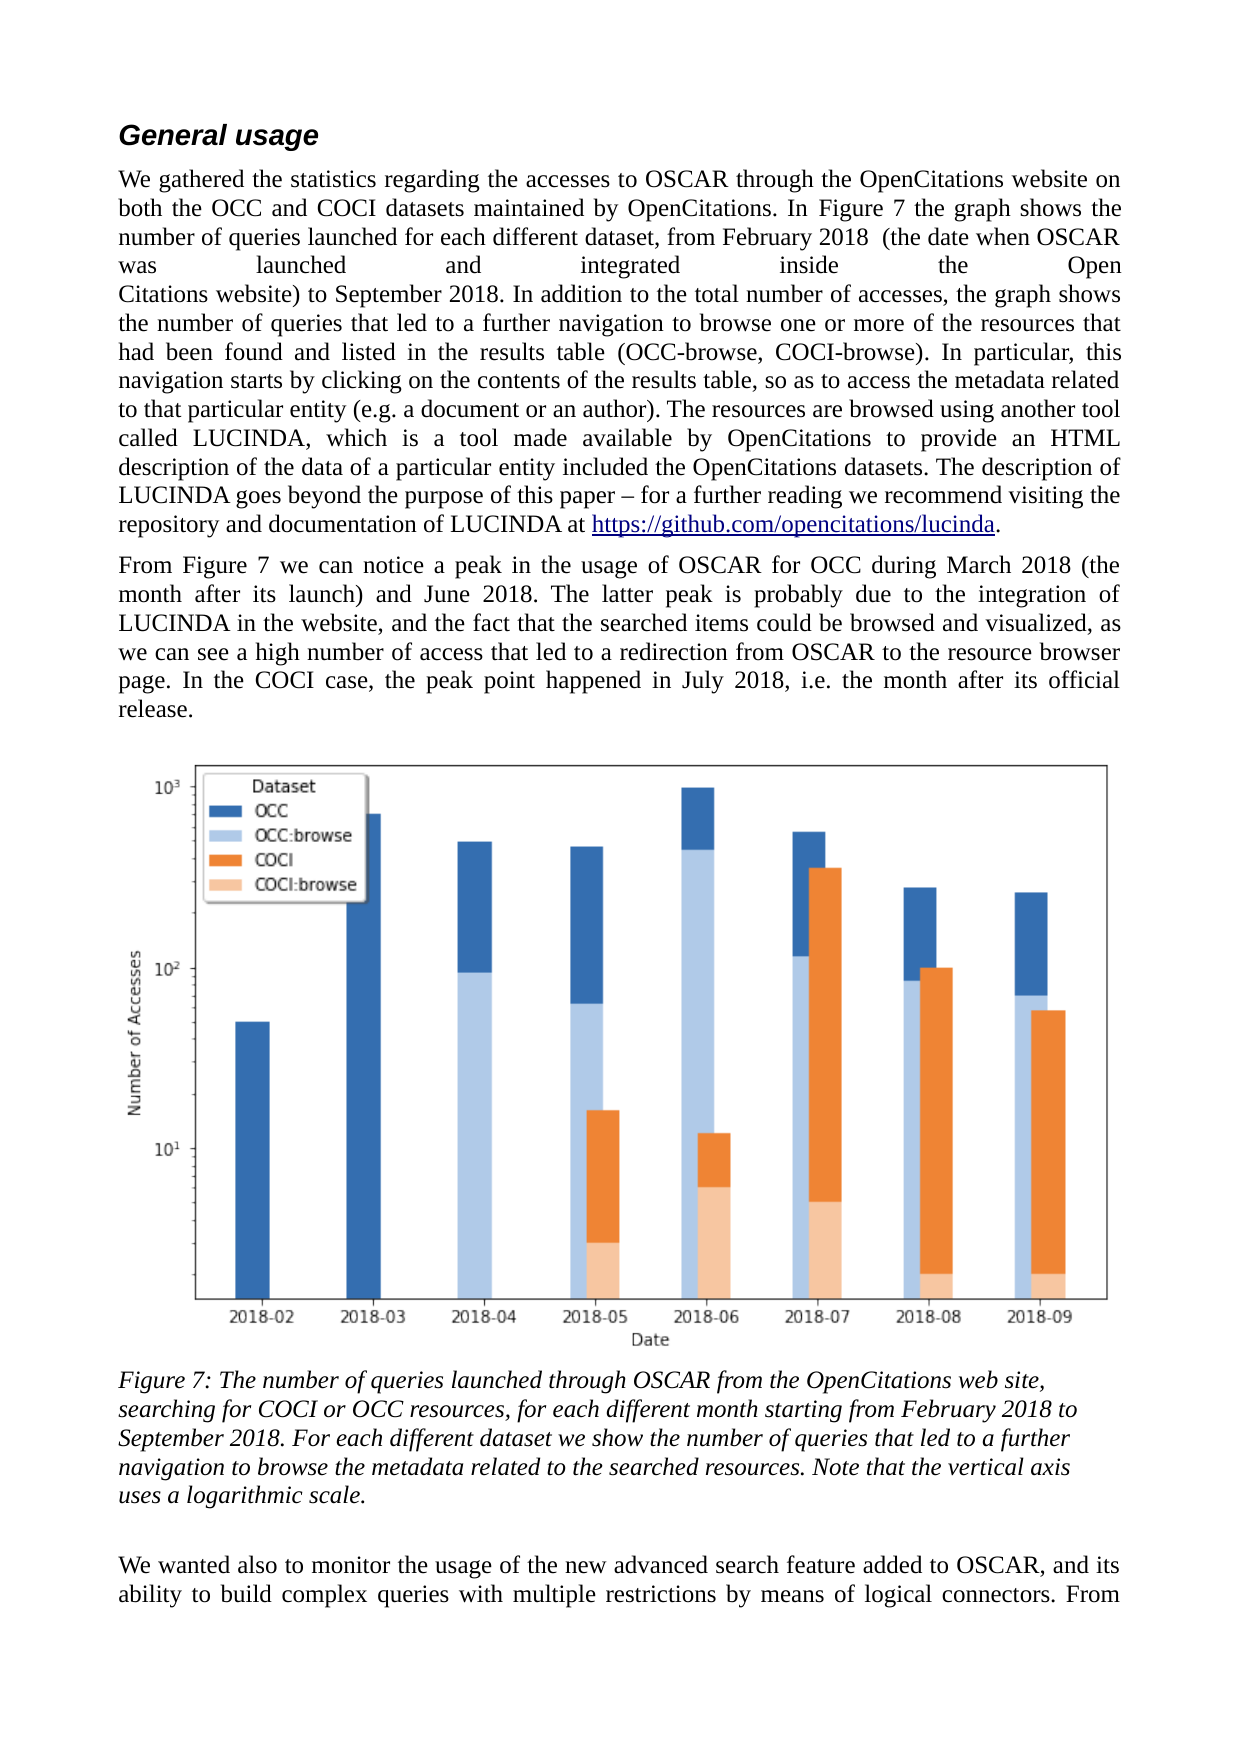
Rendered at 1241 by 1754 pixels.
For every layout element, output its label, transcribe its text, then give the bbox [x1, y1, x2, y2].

text We gathered the statistics regarding the accesses to OSCAR through the OpenCitations website on both the OCC and COCI datasets maintained by OpenCitations. In Figure 7 the graph shows the number of queries launched for each different dataset, from February 2018 (the date when OSCAR was launched and integrated inside the Open Citations website) to September 2018. In addition to the total number of accesses, the graph shows the number of queries that led to a further navigation to browse one or more of the resources that had been found and listed in the results table (OCC-browse, COCI-browse). In particular, this navigation starts by clicking on the contents of the results table, so as to access the metadata related to that particular entity (e.g. a document or an author). The resources are browsed using another tool called LUCINDA, which is a tool made available by OpenCitations to provide an HTML description of the data of a particular entity included the OpenCitations datasets. The description of LUCINDA goes beyond the purpose of this paper – for a further reading we recommend visiting the repository and documentation of LUCINDA at https://github.com/opencitations/lucinda. [118, 164, 1122, 538]
picture [118, 747, 1123, 1361]
text From Figure 7 we can notice a peak in the usage of OSCAR for OCC during March 2018 (the month after its launch) and June 2018. The latter peak is probably due to the integration of LUCINDA in the website, and the fact that the searched items could be browsed and visualized, as we can see a high number of access that led to a redirection from OSCAR to the resource browser page. In the COCI case, the peak point happened in July 2018, i.e. the month after its official release. [118, 550, 1122, 723]
text We wanted also to monitor the usage of the new advanced search feature added to OSCAR, and its ability to build complex queries with multiple restrictions by means of logical connectors. From [118, 1551, 1122, 1608]
subtitle General usage [118, 118, 1122, 152]
text Figure 7: The number of queries launched through OSCAR from the OpenCitations web site, searching for COCI or OCC resources, for each different month starting from February 2018 to September 2018. For each different dataset we show the number of queries that led to a further navigation to browse the metadata related to the searched resources. Note that the vertical axis uses a logarithmic scale. [118, 1361, 1122, 1509]
